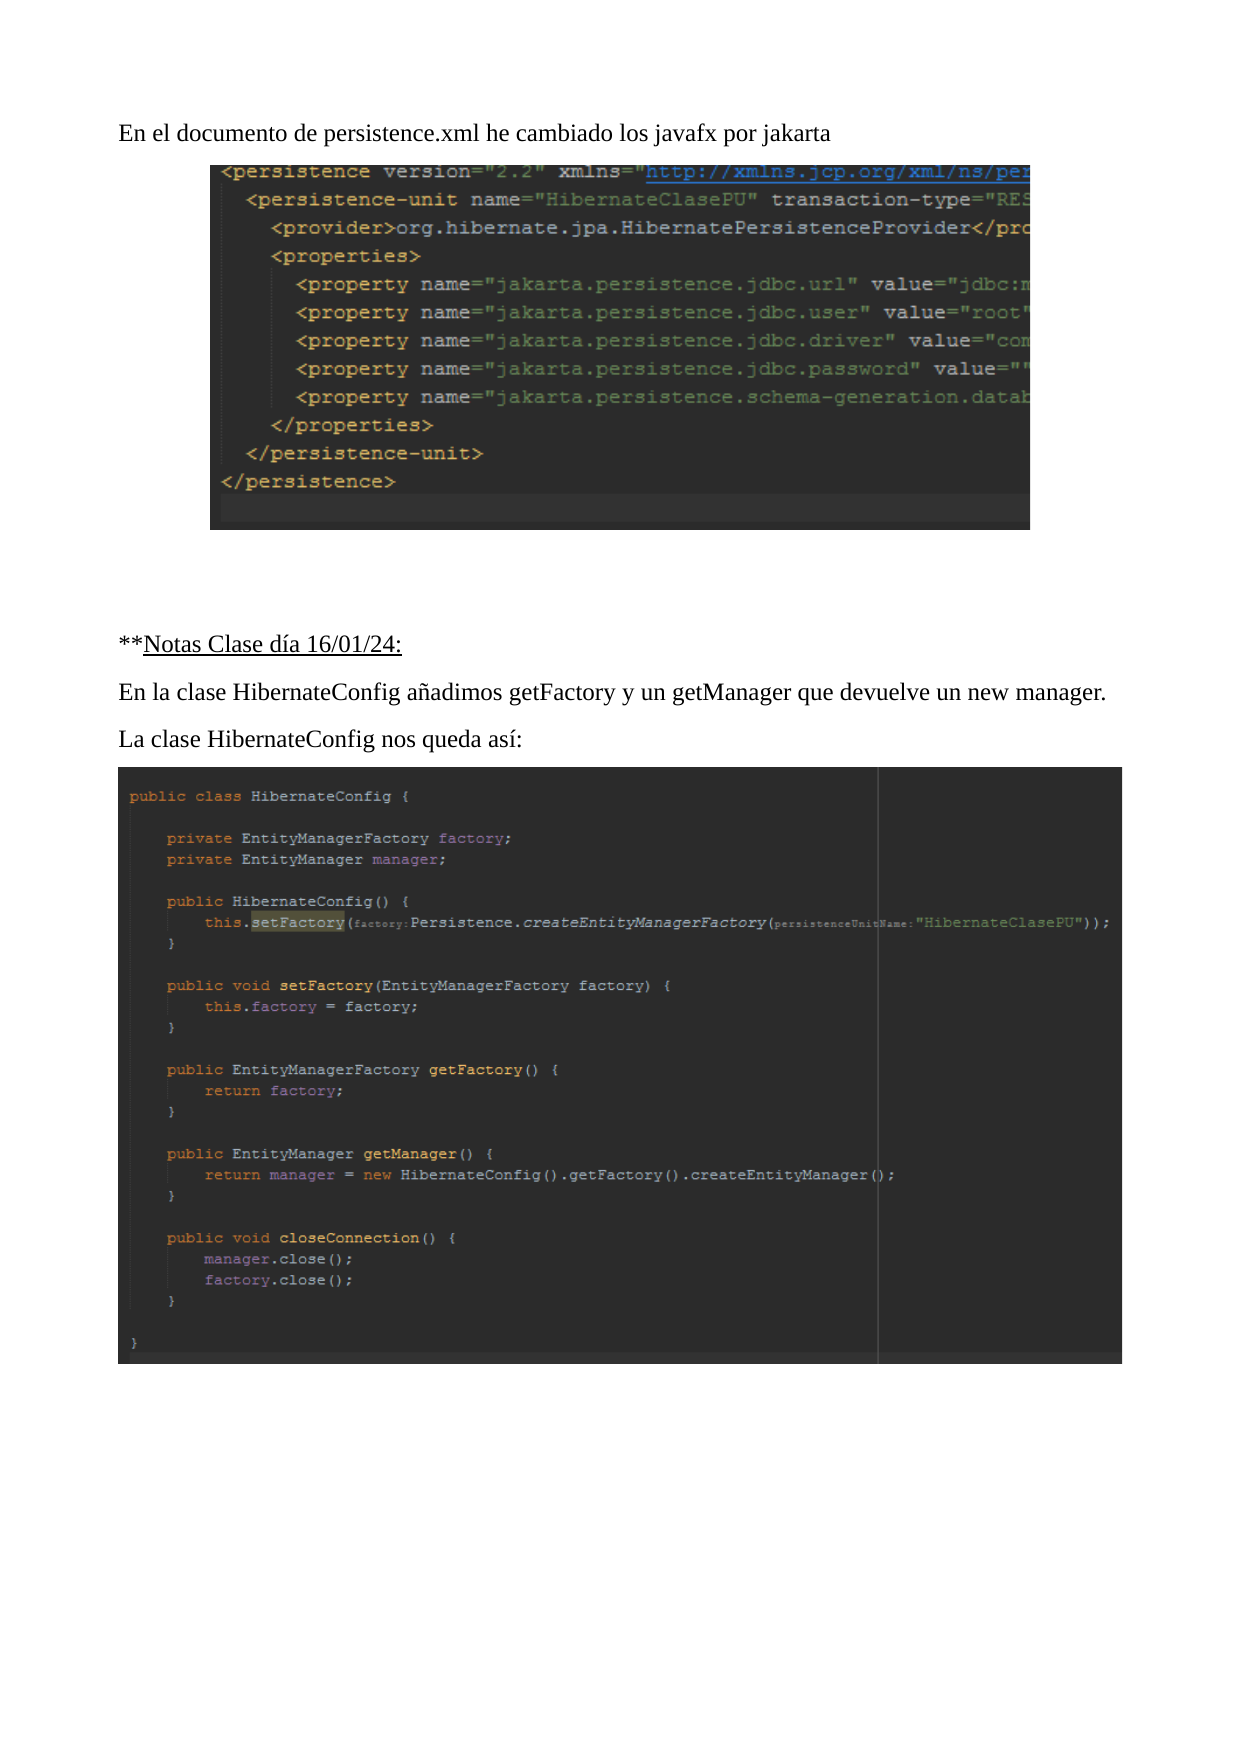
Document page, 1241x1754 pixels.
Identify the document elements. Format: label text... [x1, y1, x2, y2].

text En el documento de persistence.xml he cambiado los javafx por jakarta [118, 118, 1122, 147]
picture [210, 165, 1031, 530]
picture [118, 767, 1123, 1364]
text La clase HibernateConfig nos queda así: [118, 724, 1122, 753]
text **Notas Clase día 16/01/24: [118, 629, 1122, 658]
text En la clase HibernateConfig añadimos getFactory y un getManager que devuelve un new manager. [118, 677, 1122, 706]
